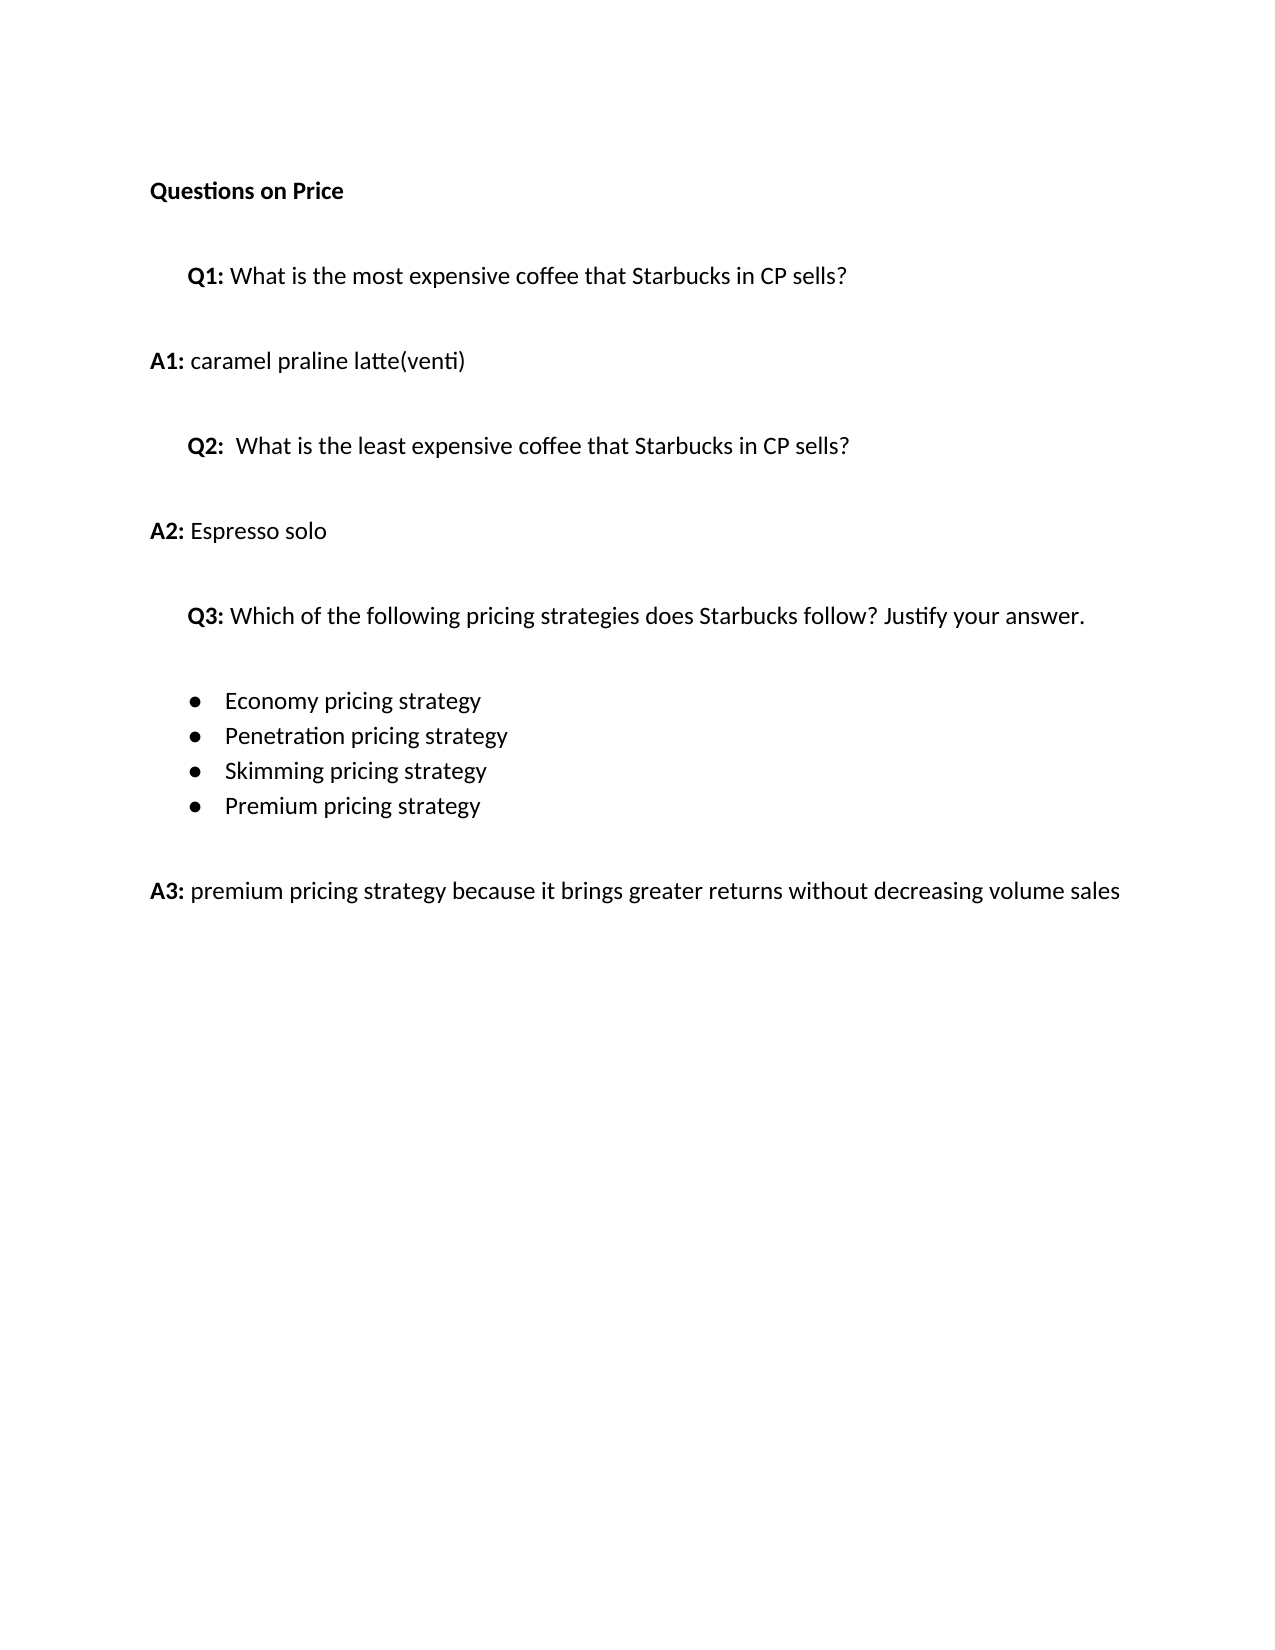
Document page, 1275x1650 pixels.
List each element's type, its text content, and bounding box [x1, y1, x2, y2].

text Q2: What is the least expensive coffee that Starbucks in CP sells? [187, 430, 1125, 461]
text Q3: Which of the following pricing strategies does Starbucks follow? Justify your answer. [187, 600, 1125, 631]
text Questions on Price [150, 175, 1125, 206]
list Penetration pricing strategy [187, 720, 1125, 751]
list Economy pricing strategy [187, 685, 1125, 716]
text A2: Espresso solo [150, 515, 1125, 546]
list Skimming pricing strategy [187, 755, 1125, 786]
text A1: caramel praline latte(venti) [150, 345, 1125, 376]
text A3: premium pricing strategy because it brings greater returns without decreasing volume sales [150, 875, 1125, 906]
list Premium pricing strategy [187, 790, 1125, 821]
text Q1: What is the most expensive coffee that Starbucks in CP sells? [187, 260, 1125, 291]
